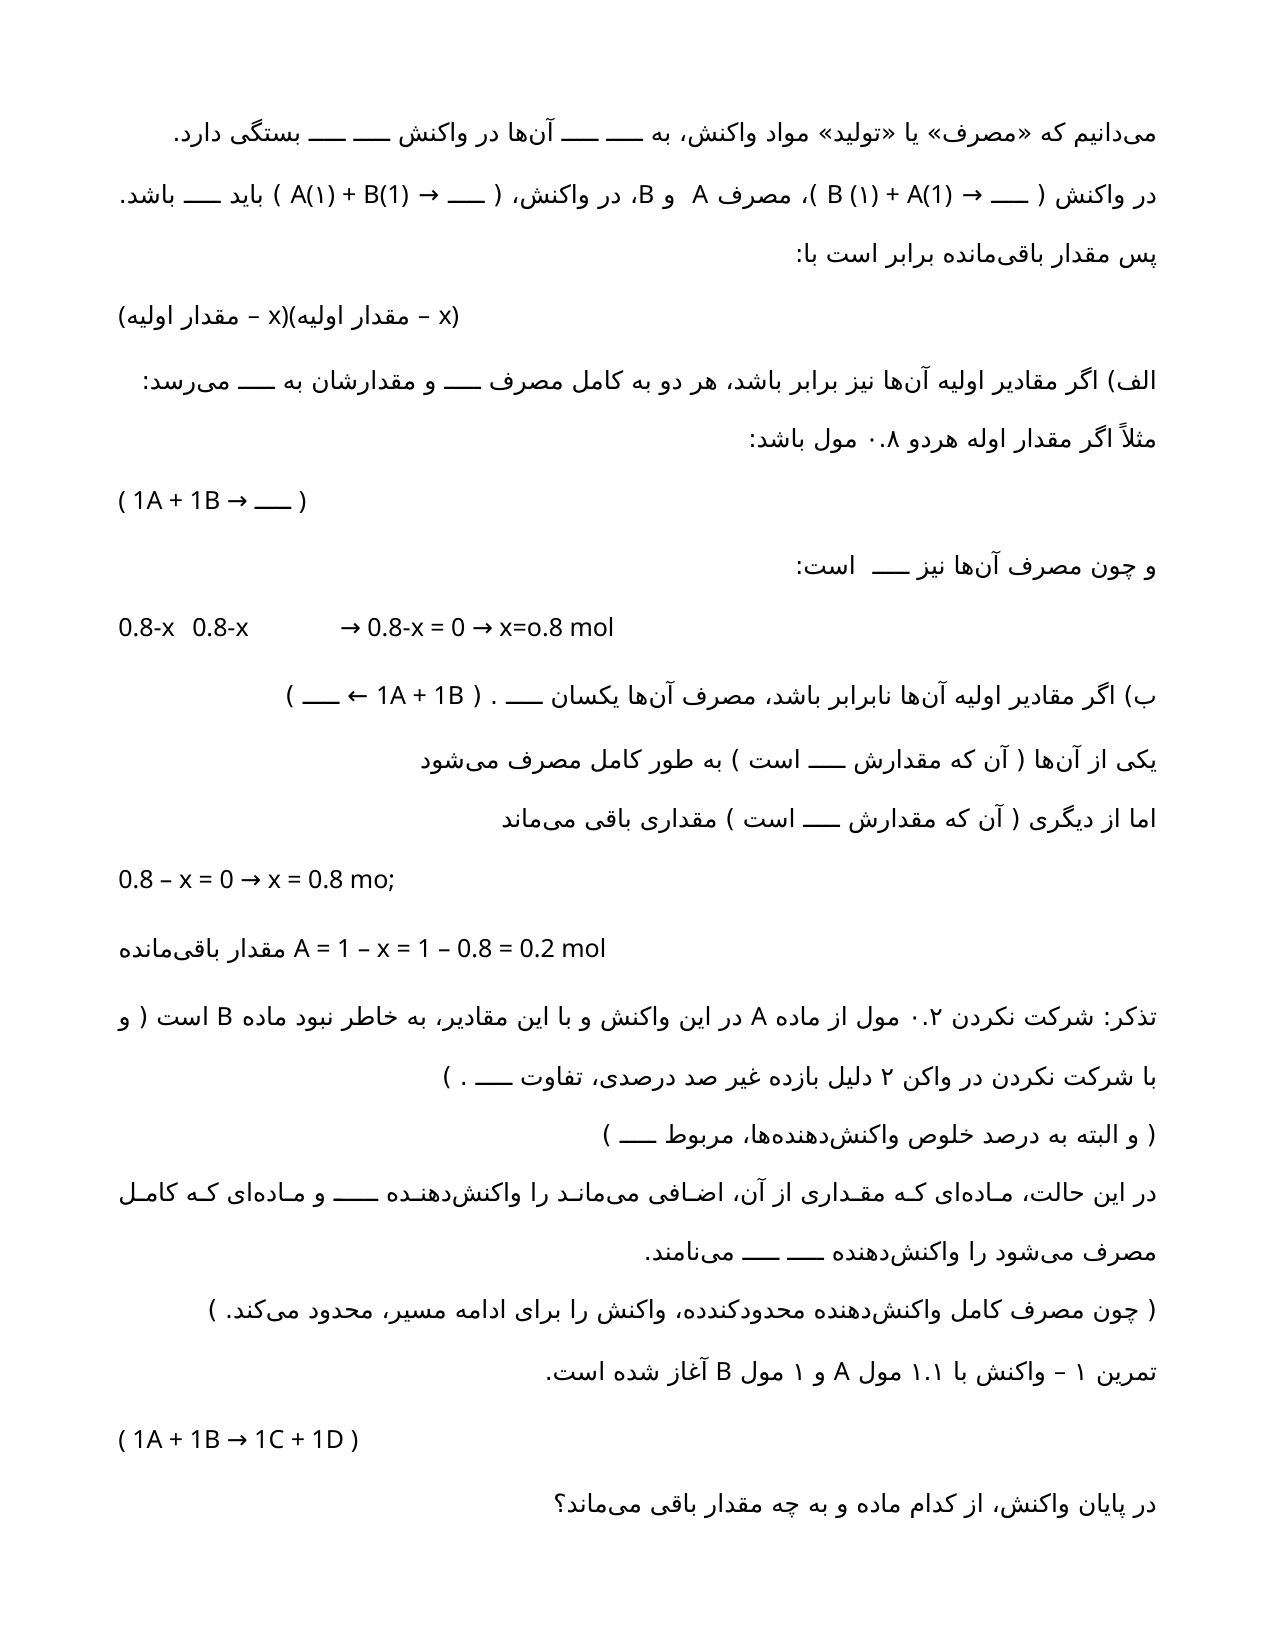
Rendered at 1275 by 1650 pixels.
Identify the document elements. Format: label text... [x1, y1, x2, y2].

text و چون مصرف آن‌ها نیز ـــــ است: [118, 551, 1157, 580]
text در واکنش ( ـــــ → B (۱) + A(1) )، مصرف A و B، در واکنش، ( ـــــ → A(۱) + B(1) ) باید ـــــ باشد. پس مقدار باقی‌مانده برابر است با: [118, 176, 1157, 269]
text تذکر: شرکت نکردن ۰.۲ مول از ماده A در این واکنش و با این مقادیر، به خاطر نبود ماده B است ( و با شرکت نکردن در واکن ۲ دلیل بازده غیر صد درصدی، تفاوت ـــــ . ) [118, 998, 1157, 1091]
text 0.8 – x = 0 → x = 0.8 mo; [118, 862, 1157, 896]
text مقدار باقی‌مانده A = 1 – x = 1 – 0.8 = 0.2 mol [118, 930, 1157, 964]
text ( و البته به درصد خلوص واکنش‌دهنده‌ها، مربوط ـــــ ) [118, 1120, 1157, 1149]
text الف) اگر مقادیر اولیه آن‌ها نیز برابر باشد، هر دو به کامل مصرف ـــــ و مقدارشان به ـــــ می‌رسد: [118, 366, 1157, 395]
text ( 1A + 1B → ـــــ ) [118, 483, 1157, 517]
text یکی از آن‌ها ( آن که مقدارش ـــــ است ) به طور کامل مصرف می‌شود [118, 746, 1157, 775]
text ( چون مصرف کامل واکنش‌دهنده محدود‌کندده، واکنش را برای ادامه مسیر، محدود می‌کند. ) [118, 1295, 1157, 1324]
text تمرین ۱ – واکنش با ۱.۱ مول A و ۱ مول B آغاز شده است. [118, 1353, 1157, 1387]
text در این حالت، ماده‌ای که مقداری از آن، اضافی می‌ماند را واکنش‌دهنده ـــــ و ماده‌ای که کامل مصرف می‌شود را واکنش‌دهنده ـــــ ـــــ می‌نامند. [118, 1178, 1157, 1266]
text (مقدار اولیه – x)(مقدار اولیه – x) [118, 298, 1157, 332]
text ( 1A + 1B → 1C + 1D ) [118, 1421, 1157, 1456]
text اما از دیگری ( آن که مقدارش ـــــ است ) مقداری باقی می‌ماند [118, 804, 1157, 833]
text می‌دانیم که «مصرف» یا «تولید» مواد واکنش، به ـــــ ـــــ آن‌ها در واکنش ـــــ ـــــ بستگی دارد. [118, 118, 1157, 147]
text در پایان واکنش، از کدام ماده و به چه مقدار باقی می‌ماند؟ [118, 1489, 1157, 1519]
text ب) اگر مقادیر اولیه آن‌ها نابرابر باشد، مصرف آن‌ها یکسان ـــــ . ( 1A + 1B ← ـــــ ) [118, 677, 1157, 711]
text مثلاً اگر مقدار اوله هردو ۰.۸ مول باشد: [118, 424, 1157, 454]
text 0.8-x 0.8-x → 0.8-x = 0 → x=o.8 mol [118, 609, 1157, 643]
